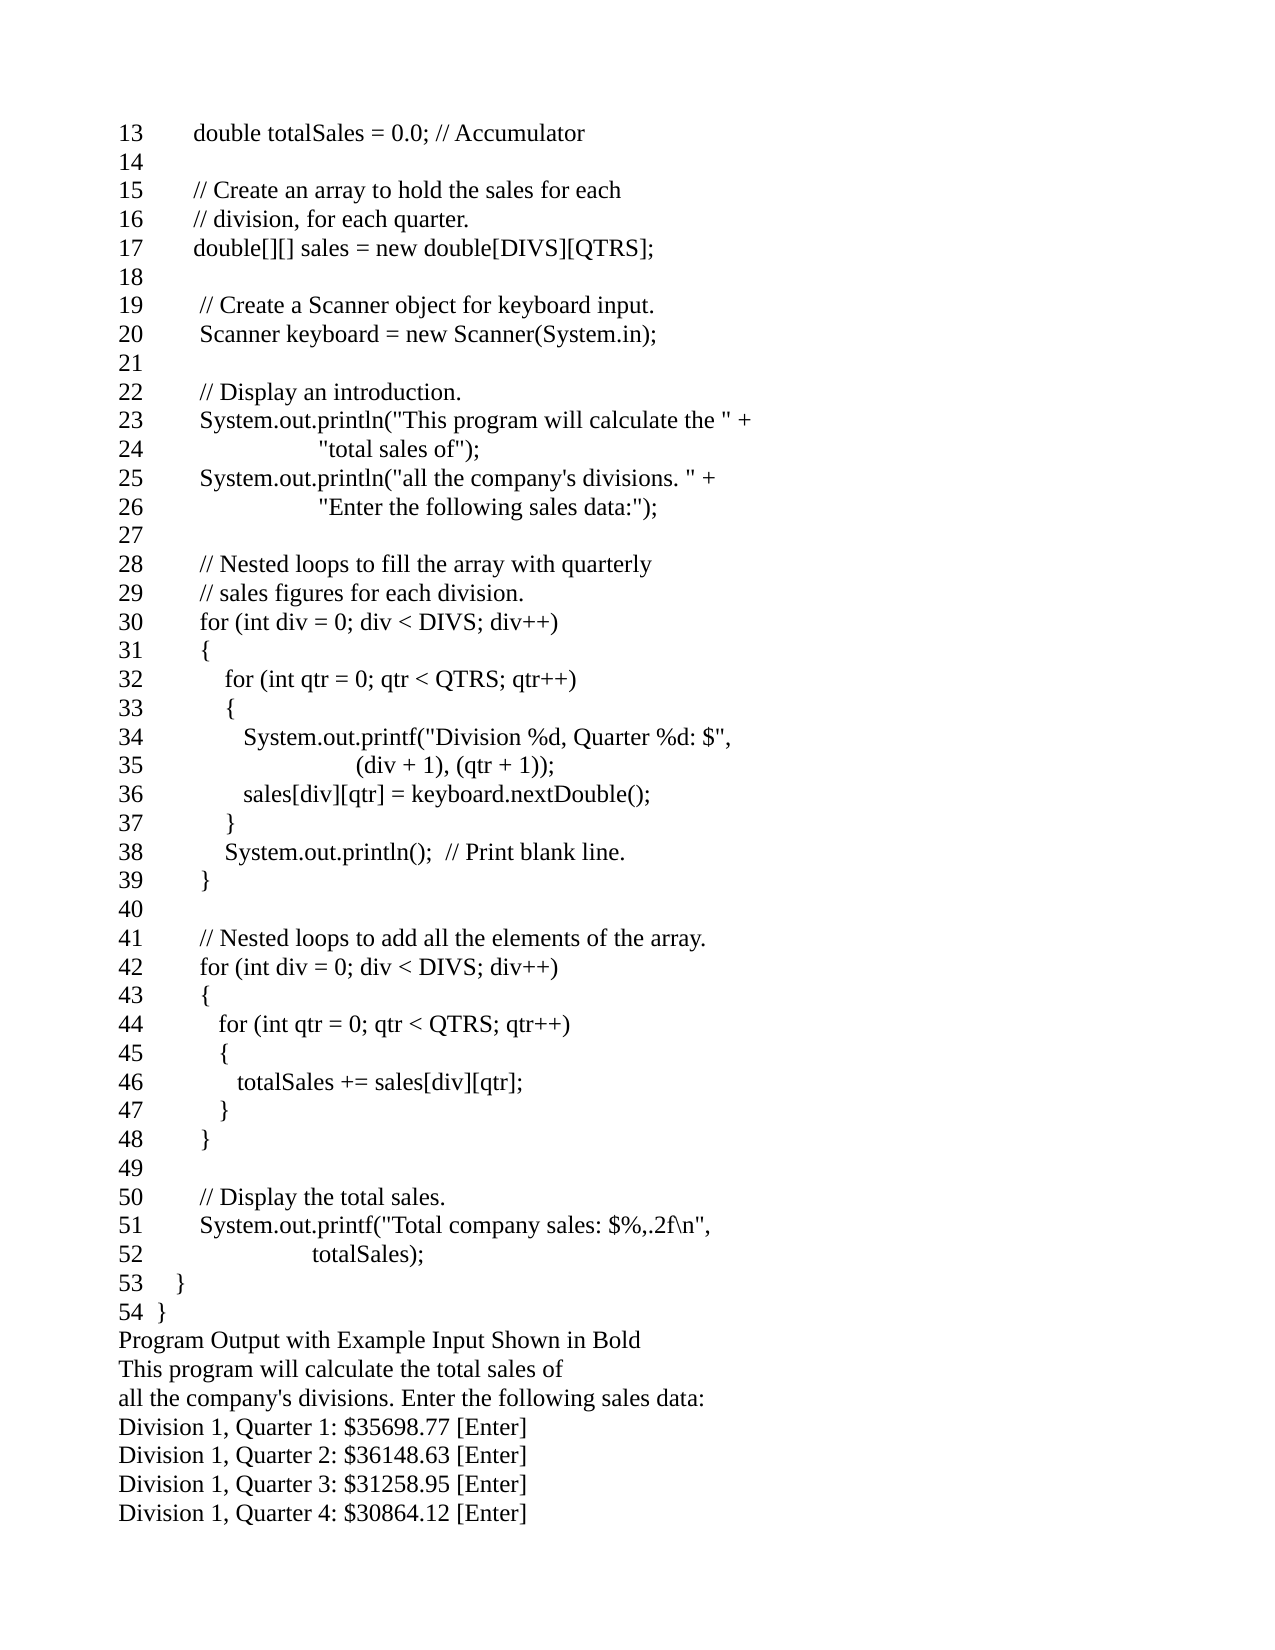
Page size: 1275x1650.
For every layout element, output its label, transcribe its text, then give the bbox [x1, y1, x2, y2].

text 38 System.out.println(); // Print blank line. [118, 837, 1157, 866]
text 44 for (int qtr = 0; qtr < QTRS; qtr++) [118, 1009, 1157, 1038]
text 46 totalSales += sales[div][qtr]; [118, 1067, 1157, 1096]
text Division 1, Quarter 1: $35698.77 [Enter] [118, 1412, 1157, 1441]
text 21 [118, 348, 1157, 377]
text 40 [118, 894, 1157, 923]
text 47 } [118, 1096, 1157, 1124]
text 42 for (int div = 0; div < DIVS; div++) [118, 952, 1157, 981]
text 31 { [118, 636, 1157, 664]
text 39 } [118, 866, 1157, 894]
text 50 // Display the total sales. [118, 1182, 1157, 1211]
text 17 double[][] sales = new double[DIVS][QTRS]; [118, 233, 1157, 262]
text 37 } [118, 808, 1157, 837]
text 28 // Nested loops to fill the array with quarterly [118, 549, 1157, 578]
text 25 System.out.println("all the company's divisions. " + [118, 463, 1157, 492]
text 49 [118, 1153, 1157, 1182]
text 27 [118, 521, 1157, 549]
text Program Output with Example Input Shown in Bold [118, 1326, 1157, 1354]
text 41 // Nested loops to add all the elements of the array. [118, 923, 1157, 952]
text 29 // sales figures for each division. [118, 578, 1157, 607]
text This program will calculate the total sales of [118, 1354, 1157, 1383]
text 30 for (int div = 0; div < DIVS; div++) [118, 607, 1157, 636]
text 51 System.out.printf("Total company sales: $%,.2f\n", [118, 1211, 1157, 1239]
text 14 [118, 147, 1157, 176]
text Division 1, Quarter 4: $30864.12 [Enter] [118, 1498, 1157, 1527]
text 23 System.out.println("This program will calculate the " + [118, 406, 1157, 434]
text 15 // Create an array to hold the sales for each [118, 176, 1157, 204]
text 19 // Create a Scanner object for keyboard input. [118, 291, 1157, 319]
text 33 { [118, 693, 1157, 722]
text 18 [118, 262, 1157, 291]
text 20 Scanner keyboard = new Scanner(System.in); [118, 319, 1157, 348]
text 32 for (int qtr = 0; qtr < QTRS; qtr++) [118, 664, 1157, 693]
text 52 totalSales); [118, 1239, 1157, 1268]
text 43 { [118, 981, 1157, 1009]
text 54 } [118, 1297, 1157, 1326]
text 22 // Display an introduction. [118, 377, 1157, 406]
text all the company's divisions. Enter the following sales data: [118, 1383, 1157, 1412]
text Division 1, Quarter 3: $31258.95 [Enter] [118, 1469, 1157, 1498]
text 26 "Enter the following sales data:"); [118, 492, 1157, 521]
text Division 1, Quarter 2: $36148.63 [Enter] [118, 1441, 1157, 1469]
text 45 { [118, 1038, 1157, 1067]
text 53 } [118, 1268, 1157, 1297]
text 34 System.out.printf("Division %d, Quarter %d: $", [118, 722, 1157, 751]
text 24 "total sales of"); [118, 434, 1157, 463]
text 48 } [118, 1124, 1157, 1153]
text 13 double totalSales = 0.0; // Accumulator [118, 118, 1157, 147]
text 16 // division, for each quarter. [118, 204, 1157, 233]
text 36 sales[div][qtr] = keyboard.nextDouble(); [118, 779, 1157, 808]
text 35 (div + 1), (qtr + 1)); [118, 751, 1157, 779]
